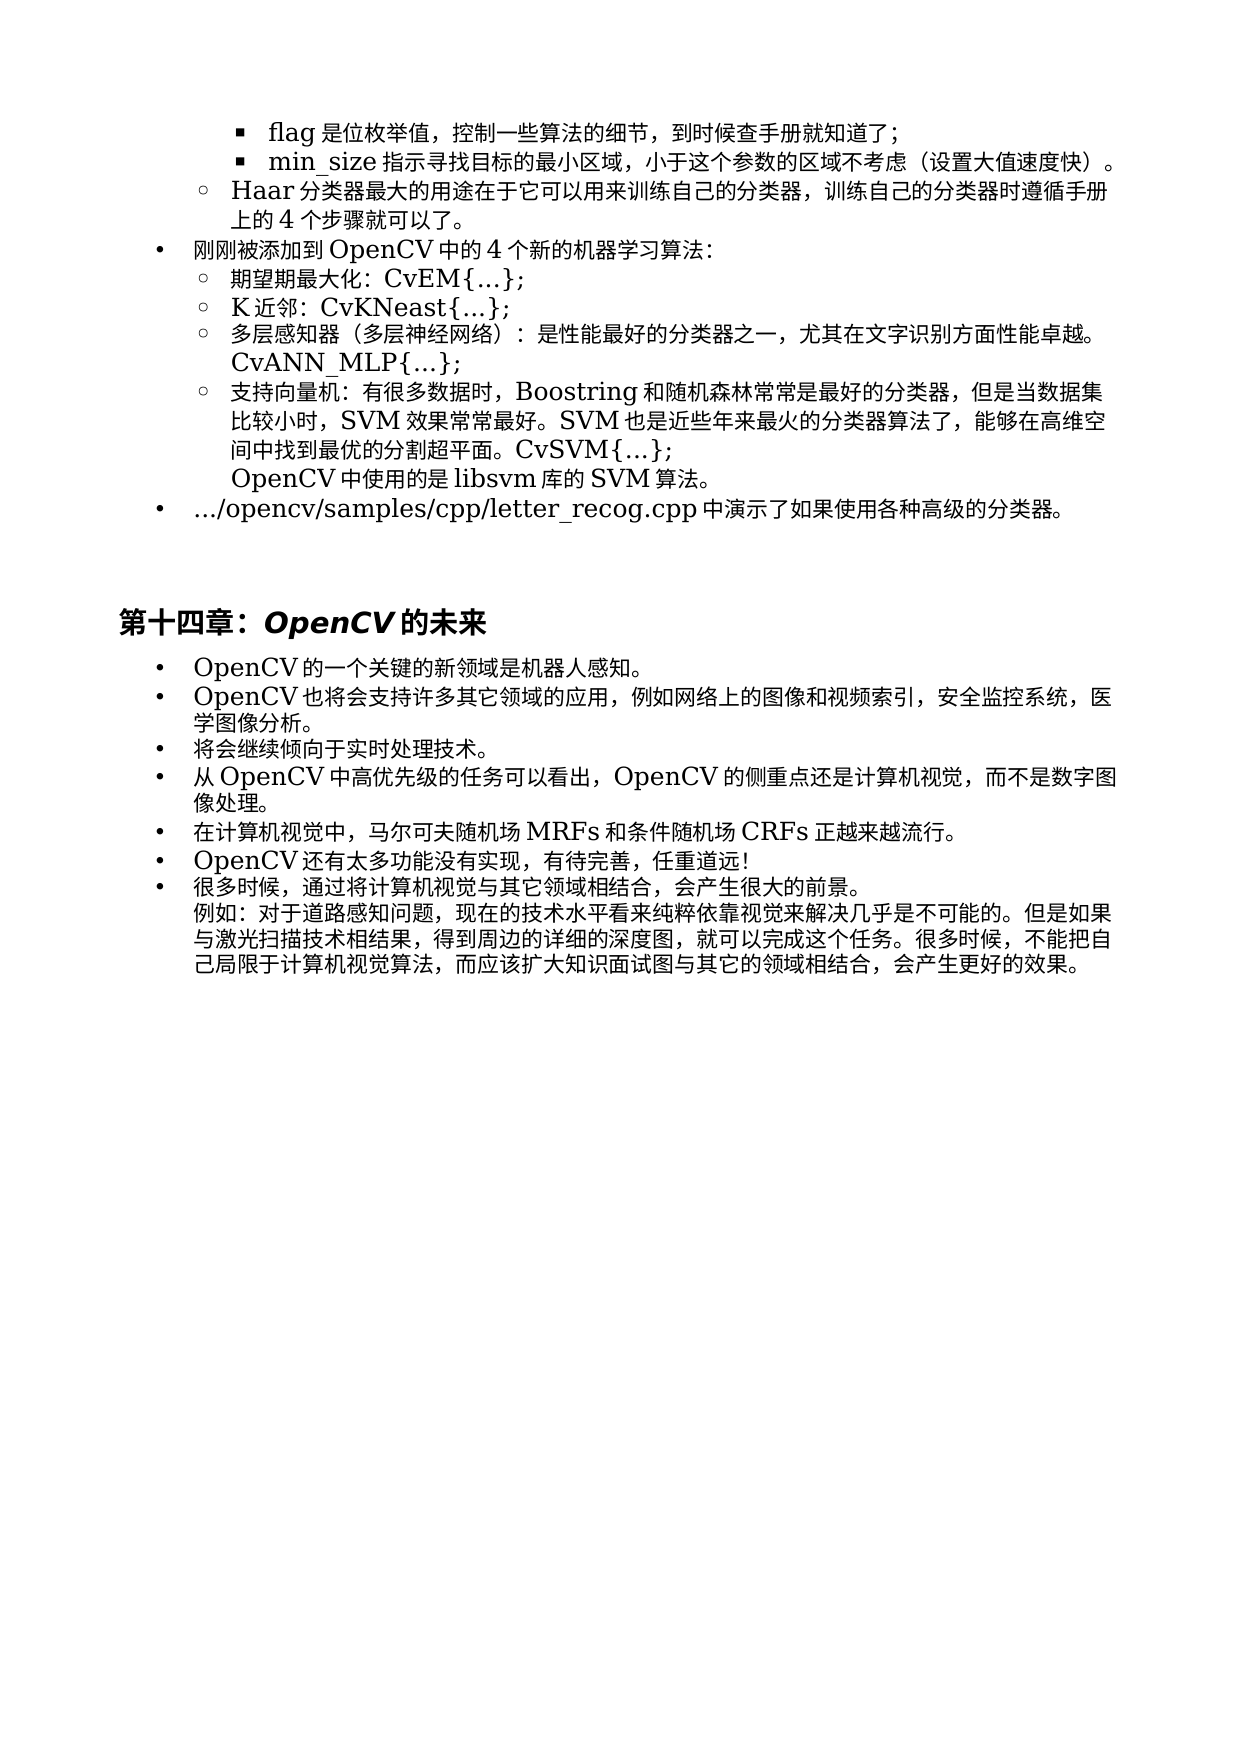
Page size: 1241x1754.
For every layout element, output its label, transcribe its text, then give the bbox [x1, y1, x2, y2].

subtitle 第十四章：OpenCV的未来 [118, 606, 1122, 640]
list .../opencv/samples/cpp/letter_recog.cpp中演示了如果使用各种高级的分类器。 [156, 494, 1122, 523]
list 期望期最大化：CvEM{...}; [193, 264, 1122, 293]
list 在计算机视觉中，马尔可夫随机场MRFs和条件随机场CRFs正越来越流行。 [156, 817, 1122, 846]
list min_size指示寻找目标的最小区域，小于这个参数的区域不考虑（设置大值速度快）。 [231, 147, 1122, 176]
list 很多时候，通过将计算机视觉与其它领域相结合，会产生很大的前景。 例如：对于道路感知问题，现在的技术水平看来纯粹依靠视觉来解决几乎是不可能的。但是如果与激光扫描技术相结果，得到周边的详细的深度图，就可以完成这个任务。很多时候，不能把自己局限于计算机视觉算法，而应该扩大知识面试图与其它的领域相结合，会产生更好的效果。 [156, 875, 1122, 978]
list 将会继续倾向于实时处理技术。 [156, 737, 1122, 762]
list 从OpenCV中高优先级的任务可以看出，OpenCV的侧重点还是计算机视觉，而不是数字图像处理。 [156, 762, 1122, 817]
list 刚刚被添加到OpenCV中的4个新的机器学习算法： [156, 235, 1122, 264]
list OpenCV还有太多功能没有实现，有待完善，任重道远！ [156, 846, 1122, 875]
list Haar分类器最大的用途在于它可以用来训练自己的分类器，训练自己的分类器时遵循手册上的4个步骤就可以了。 [193, 176, 1122, 235]
list OpenCV的一个关键的新领域是机器人感知。 [156, 653, 1122, 682]
list 支持向量机：有很多数据时，Boostring和随机森林常常是最好的分类器，但是当数据集比较小时，SVM效果常常最好。SVM也是近些年来最火的分类器算法了，能够在高维空间中找到最优的分割超平面。CvSVM{...}; OpenCV中使用的是libsvm库的SVM算法。 [193, 377, 1122, 494]
list K近邻：CvKNeast{...}; [193, 293, 1122, 322]
list OpenCV也将会支持许多其它领域的应用，例如网络上的图像和视频索引，安全监控系统，医学图像分析。 [156, 682, 1122, 737]
list flag是位枚举值，控制一些算法的细节，到时候查手册就知道了； [231, 118, 1122, 147]
list 多层感知器（多层神经网络）：是性能最好的分类器之一，尤其在文字识别方面性能卓越。 CvANN_MLP{...}; [193, 322, 1122, 377]
